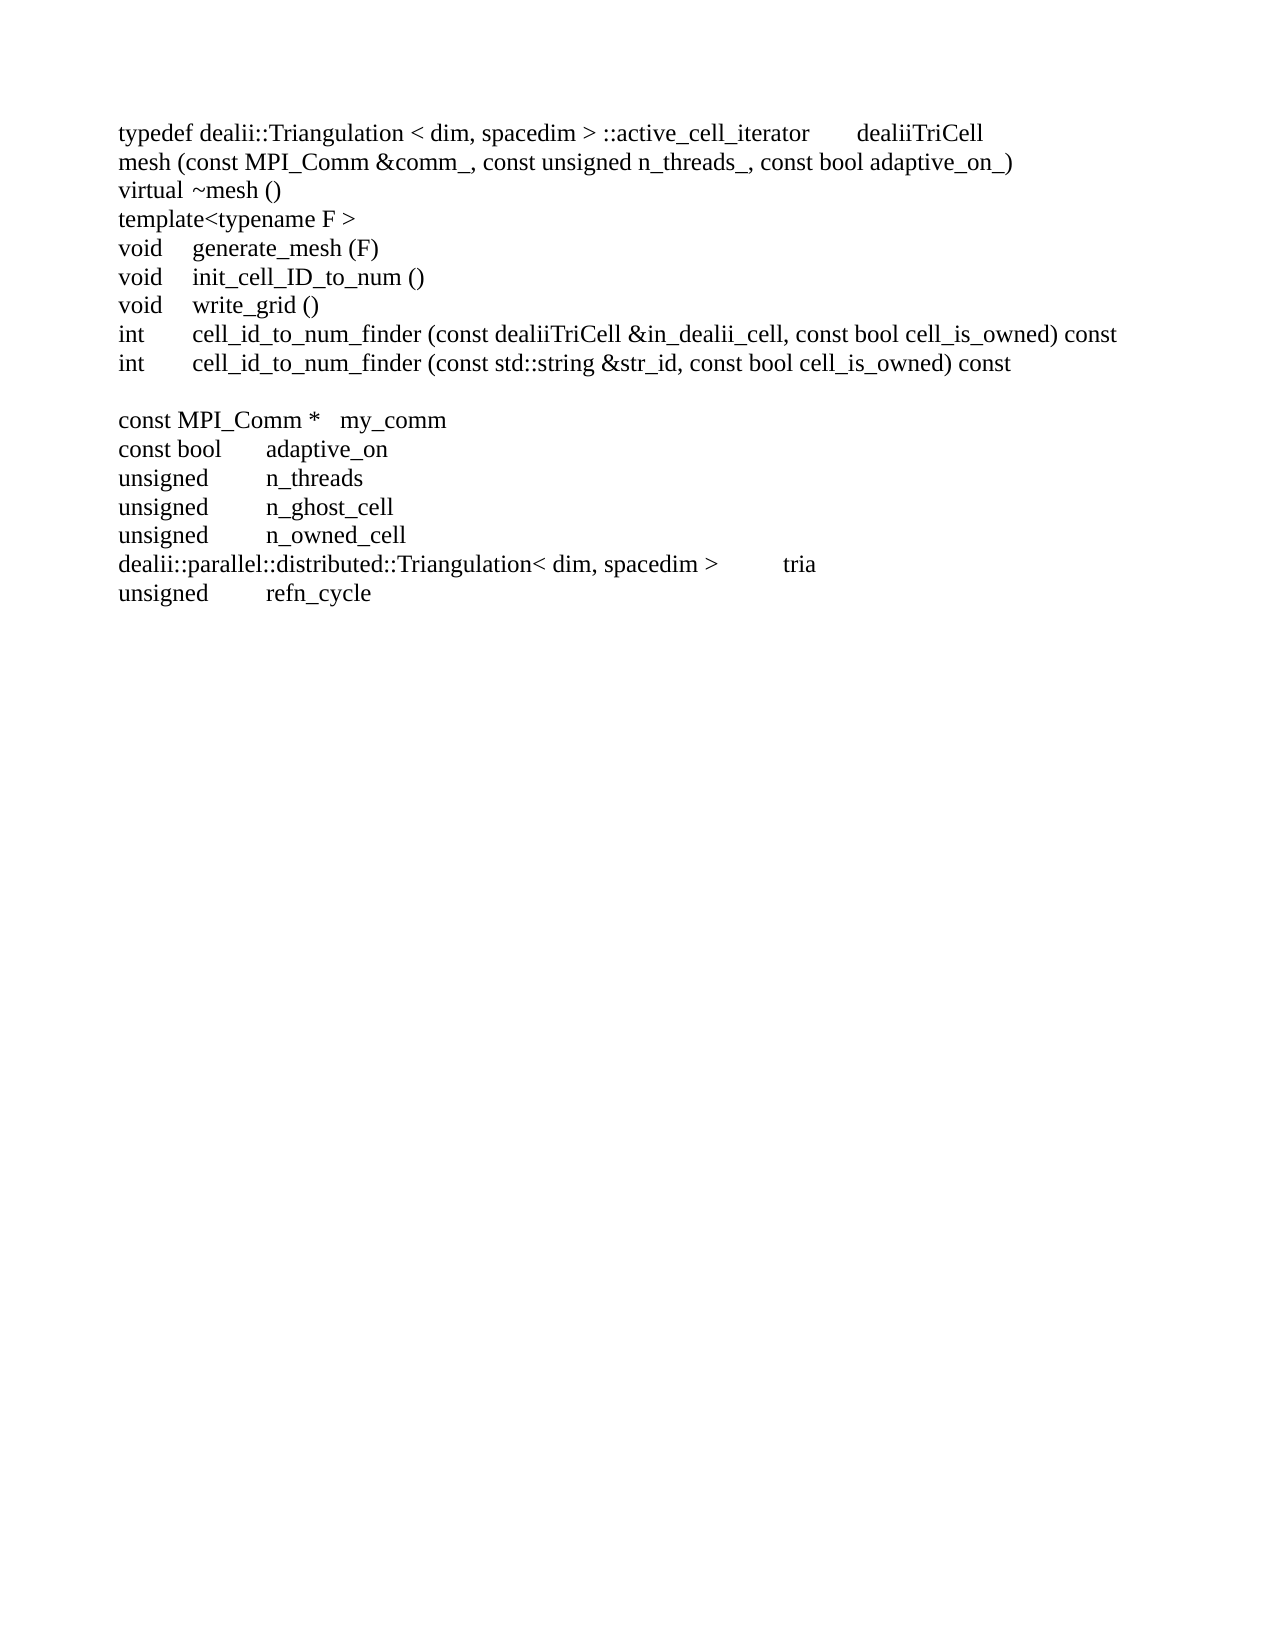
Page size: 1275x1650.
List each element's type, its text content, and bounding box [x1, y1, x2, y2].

text dealii::parallel::distributed::Triangulation< dim, spacedim > tria [118, 549, 1157, 578]
text mesh (const MPI_Comm &comm_, const unsigned n_threads_, const bool adaptive_on_) [118, 147, 1157, 176]
text unsigned n_ghost_cell [118, 492, 1157, 521]
text void generate_mesh (F) [118, 233, 1157, 262]
text template<typename F > [118, 204, 1157, 233]
text typedef dealii::Triangulation < dim, spacedim > ::active_cell_iterator dealiiTriCell [118, 118, 1157, 147]
text int cell_id_to_num_finder (const std::string &str_id, const bool cell_is_owned) const [118, 348, 1157, 377]
text virtual ~mesh () [118, 176, 1157, 204]
text unsigned n_threads [118, 463, 1157, 492]
text int cell_id_to_num_finder (const dealiiTriCell &in_dealii_cell, const bool cell_is_owned) const [118, 319, 1157, 348]
text unsigned n_owned_cell [118, 521, 1157, 549]
text const MPI_Comm * my_comm [118, 406, 1157, 434]
text void write_grid () [118, 291, 1157, 319]
text const bool adaptive_on [118, 434, 1157, 463]
text unsigned refn_cycle [118, 578, 1157, 607]
text void init_cell_ID_to_num () [118, 262, 1157, 291]
